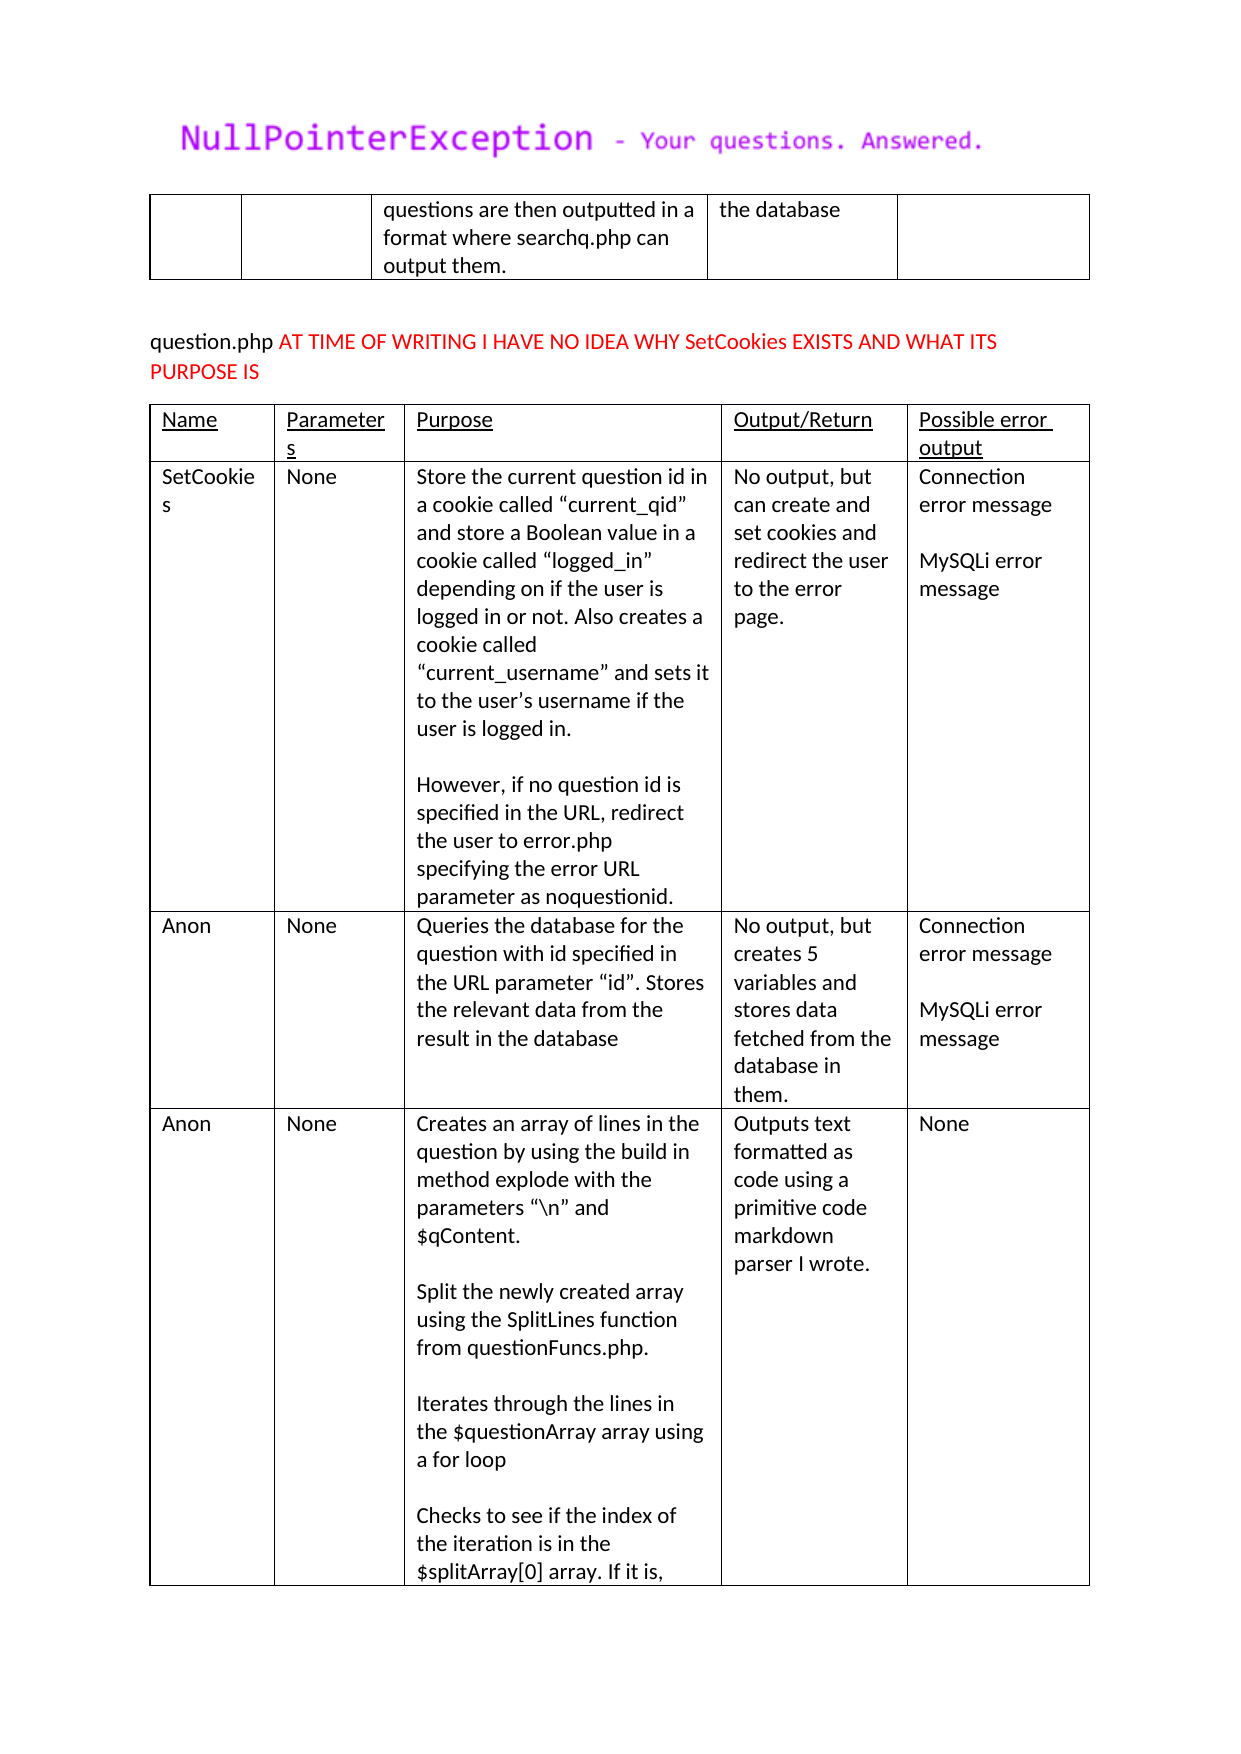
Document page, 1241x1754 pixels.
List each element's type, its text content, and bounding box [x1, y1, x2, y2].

table_cell [151, 195, 241, 279]
table_cell [242, 195, 371, 279]
table_cell Connection error message MySQLi error message [908, 462, 1089, 911]
table_header Purpose [405, 405, 721, 461]
table_header Output/Return [722, 405, 907, 461]
table_header Possible error output [908, 405, 1089, 461]
table_cell SetCookies [151, 462, 274, 911]
table_header Name [151, 405, 274, 461]
table_cell the database [708, 195, 897, 279]
table_cell Outputs text formatted as code using a primitive code markdown parser I wrote. [722, 1109, 907, 1585]
table_cell No output, but creates 5 variables and stores data fetched from the database in them. [722, 912, 907, 1108]
table_cell None [275, 1109, 404, 1585]
table_cell Store the current question id in a cookie called “current_qid” and store a Boolean value in a cookie called “logged_in” depending on if the user is logged in or not. Also creates a cookie called “current_username” and sets it to the user’s username if the user is logged in. However, if no question id is specified in the URL, redirect the user to error.php specifying the error URL parameter as noquestionid. [405, 462, 721, 911]
picture [150, 73, 1091, 194]
table_cell No output, but can create and set cookies and redirect the user to the error page. [722, 462, 907, 911]
table_cell Creates an array of lines in the question by using the build in method explode with the parameters “\n” and $qContent. Split the newly created array using the SplitLines function from questionFuncs.php. Iterates through the lines in the $questionArray array using a for loop Checks to see if the index of the iteration is in the $splitArray[0] array. If it is, [405, 1109, 721, 1585]
table_cell Anon [151, 912, 274, 1108]
table_cell None [908, 1109, 1089, 1585]
table_cell [898, 195, 1089, 279]
table_cell None [275, 462, 404, 911]
table_cell Connection error message MySQLi error message [908, 912, 1089, 1108]
table_header Parameters [275, 405, 404, 461]
table_cell None [275, 912, 404, 1108]
table_cell questions are then outputted in a format where searchq.php can output them. [372, 195, 707, 279]
table_cell Anon [151, 1109, 274, 1585]
table_cell Queries the database for the question with id specified in the URL parameter “id”. Stores the relevant data from the result in the database [405, 912, 721, 1108]
text question.php AT TIME OF WRITING I HAVE NO IDEA WHY SetCookies EXISTS AND WHAT ITS PURPOSE IS [150, 327, 1090, 385]
